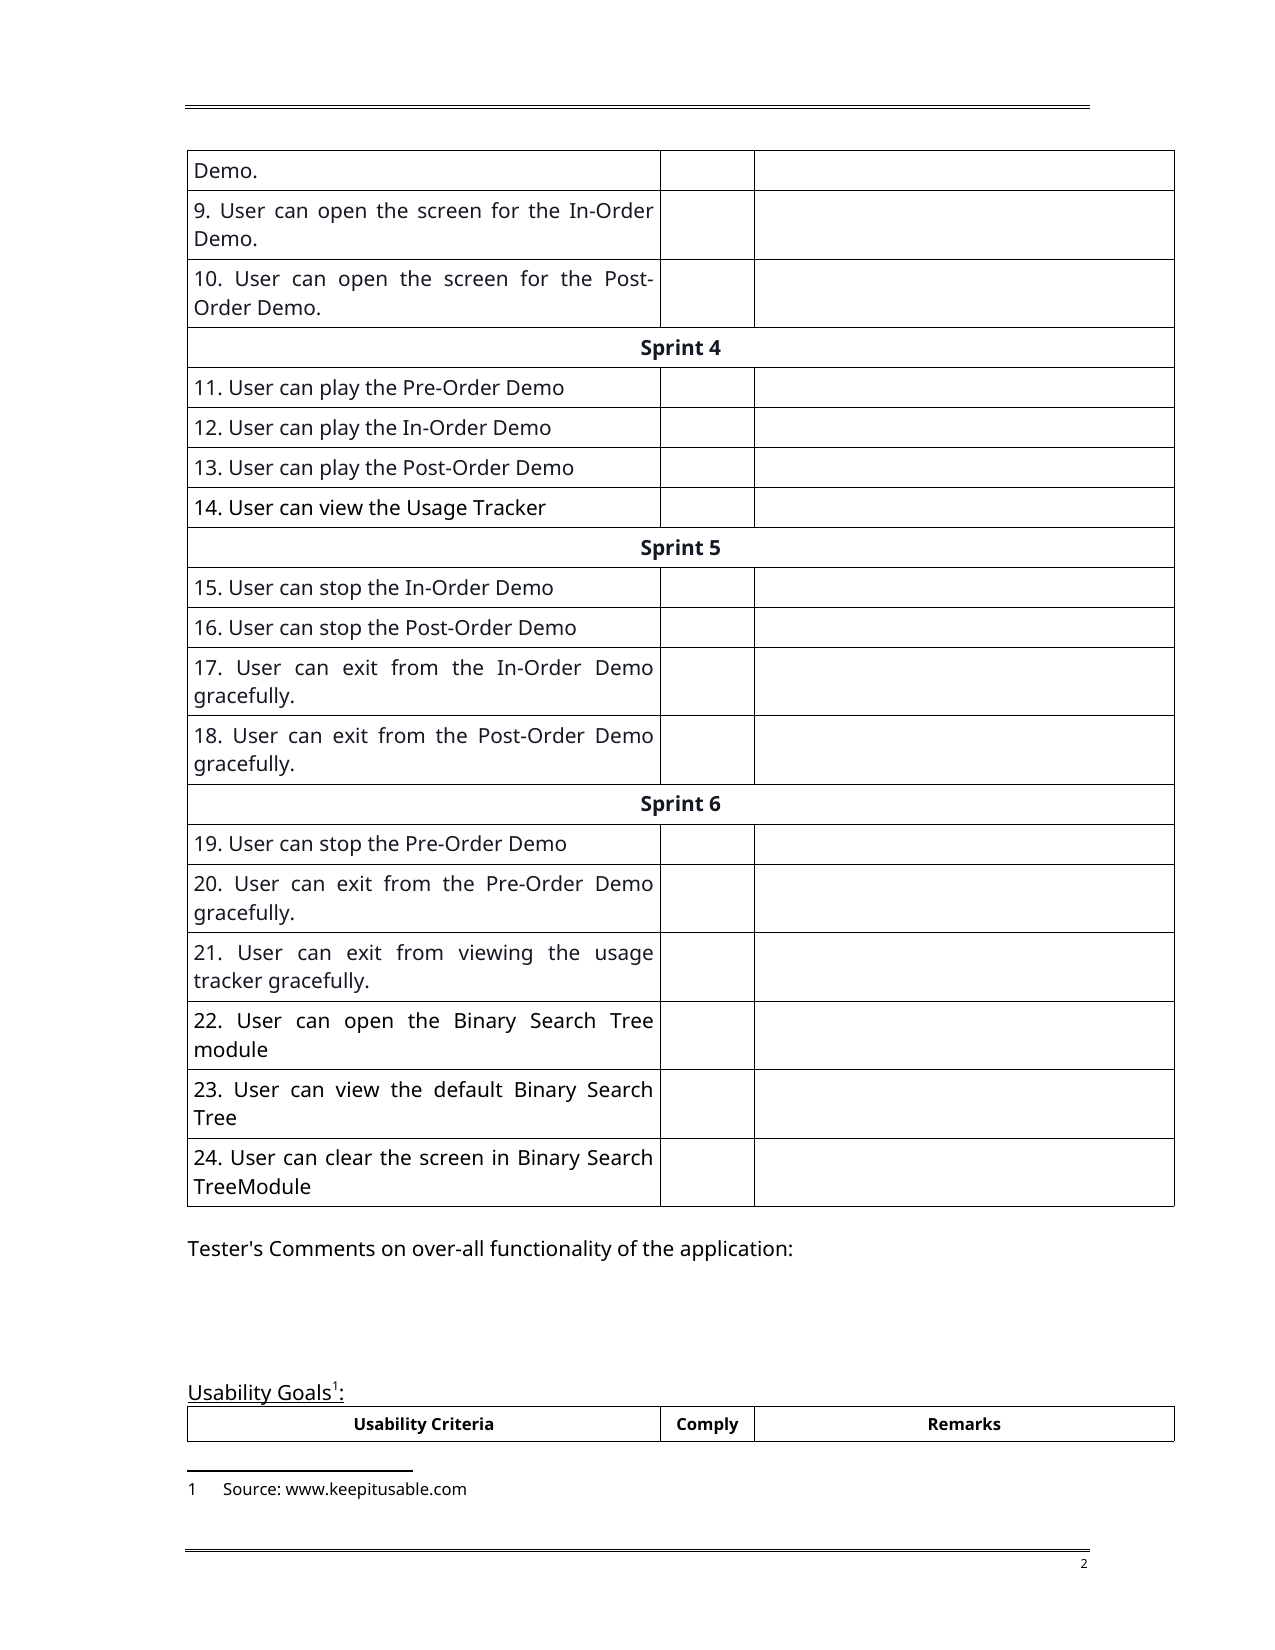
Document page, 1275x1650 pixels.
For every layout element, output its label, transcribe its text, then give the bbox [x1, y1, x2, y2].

table_cell [661, 933, 754, 1001]
table_cell 10. User can open the screen for the Post-Order Demo. [188, 260, 660, 327]
table_cell [755, 488, 1174, 527]
text Tester's Comments on over-all functionality of the application: [187, 1234, 1087, 1320]
table_cell [661, 1070, 754, 1137]
table_cell [755, 568, 1174, 607]
table_cell [755, 1002, 1174, 1069]
table_cell [755, 368, 1174, 407]
table_cell 11. User can play the Pre-Order Demo [188, 368, 660, 407]
table_cell 18. User can exit from the Post-Order Demo gracefully. [188, 716, 660, 784]
table_cell 17. User can exit from the In-Order Demo gracefully. [188, 648, 660, 715]
table_cell 21. User can exit from viewing the usage tracker gracefully. [188, 933, 660, 1001]
table_cell [755, 448, 1174, 487]
table_cell [755, 865, 1174, 932]
table_cell [661, 716, 754, 784]
table_cell Demo. [188, 151, 660, 190]
table_cell 13. User can play the Post-Order Demo [188, 448, 660, 487]
table_cell [755, 825, 1174, 864]
table_cell [661, 368, 754, 407]
table_cell [661, 865, 754, 932]
table_cell [661, 488, 754, 527]
table_cell 14. User can view the Usage Tracker [188, 488, 660, 527]
table_cell [661, 448, 754, 487]
table_cell 12. User can play the In-Order Demo [188, 408, 660, 447]
table_cell [755, 151, 1174, 190]
table_cell [755, 1070, 1174, 1137]
table_cell [755, 191, 1174, 258]
table_cell Sprint 5 [188, 528, 1174, 567]
table_cell [661, 260, 754, 327]
table_cell 23. User can view the default Binary Search Tree [188, 1070, 660, 1137]
table_header Comply [661, 1407, 754, 1441]
table_cell Sprint 4 [188, 328, 1174, 367]
table_cell [661, 825, 754, 864]
table_cell [755, 933, 1174, 1001]
table_cell [755, 408, 1174, 447]
table_cell [661, 408, 754, 447]
table_header Remarks [755, 1407, 1174, 1441]
table_cell 16. User can stop the Post-Order Demo [188, 608, 660, 647]
table_cell [661, 1002, 754, 1069]
table_header Usability Criteria [188, 1407, 660, 1441]
table_cell Sprint 6 [188, 785, 1174, 824]
table_cell 24. User can clear the screen in Binary Search TreeModule [188, 1139, 660, 1206]
table_cell [755, 608, 1174, 647]
table_cell [661, 1139, 754, 1206]
table_cell 22. User can open the Binary Search Tree module [188, 1002, 660, 1069]
table_cell [661, 608, 754, 647]
table_cell [755, 260, 1174, 327]
table_cell 9. User can open the screen for the In-Order Demo. [188, 191, 660, 258]
table_cell [661, 568, 754, 607]
table_cell 20. User can exit from the Pre-Order Demo gracefully. [188, 865, 660, 932]
text Usability Goals: [187, 1378, 1087, 1406]
table_cell [661, 648, 754, 715]
table_cell [661, 191, 754, 258]
table_cell [661, 151, 754, 190]
text Source: www.keepitusable.com [187, 1477, 1087, 1500]
table_cell [755, 716, 1174, 784]
table_cell [755, 648, 1174, 715]
table_cell 19. User can stop the Pre-Order Demo [188, 825, 660, 864]
table_cell 15. User can stop the In-Order Demo [188, 568, 660, 607]
table_cell [755, 1139, 1174, 1206]
